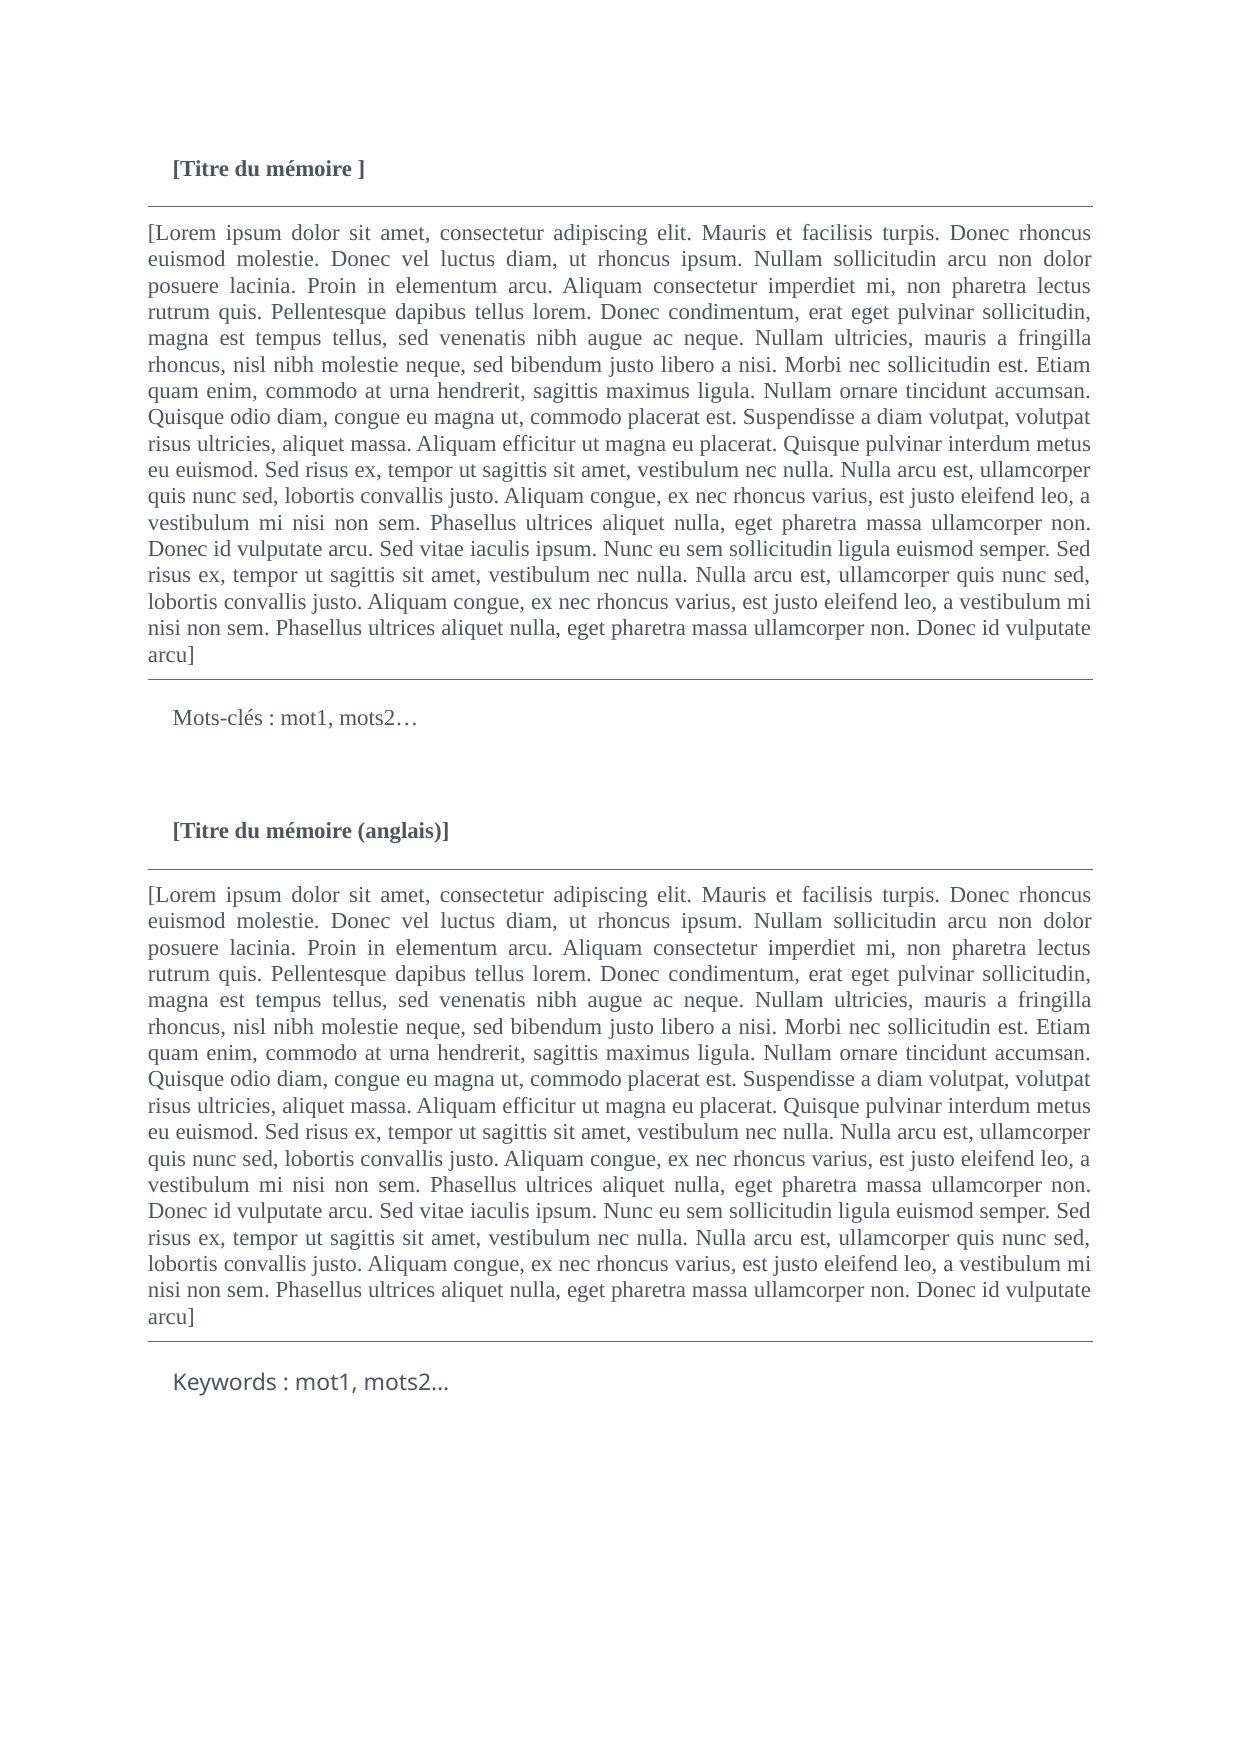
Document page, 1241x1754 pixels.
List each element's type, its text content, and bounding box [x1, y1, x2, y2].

text [Lorem ipsum dolor sit amet, consectetur adipiscing elit. Mauris et facilisis turpis. Donec rhoncus euismod molestie. Donec vel luctus diam, ut rhoncus ipsum. Nullam sollicitudin arcu non dolor posuere lacinia. Proin in elementum arcu. Aliquam consectetur imperdiet mi, non pharetra lectus rutrum quis. Pellentesque dapibus tellus lorem. Donec condimentum, erat eget pulvinar sollicitudin, magna est tempus tellus, sed venenatis nibh augue ac neque. Nullam ultricies, mauris a fringilla rhoncus, nisl nibh molestie neque, sed bibendum justo libero a nisi. Morbi nec sollicitudin est. Etiam quam enim, commodo at urna hendrerit, sagittis maximus ligula. Nullam ornare tincidunt accumsan. Quisque odio diam, congue eu magna ut, commodo placerat est. Suspendisse a diam volutpat, volutpat risus ultricies, aliquet massa. Aliquam efficitur ut magna eu placerat. Quisque pulvinar interdum metus eu euismod. Sed risus ex, tempor ut sagittis sit amet, vestibulum nec nulla. Nulla arcu est, ullamcorper quis nunc sed, lobortis convallis justo. Aliquam congue, ex nec rhoncus varius, est justo eleifend leo, a vestibulum mi nisi non sem. Phasellus ultrices aliquet nulla, eget pharetra massa ullamcorper non. Donec id vulputate arcu. Sed vitae iaculis ipsum. Nunc eu sem sollicitudin ligula euismod semper. Sed risus ex, tempor ut sagittis sit amet, vestibulum nec nulla. Nulla arcu est, ullamcorper quis nunc sed, lobortis convallis justo. Aliquam congue, ex nec rhoncus varius, est justo eleifend leo, a vestibulum mi nisi non sem. Phasellus ultrices aliquet nulla, eget pharetra massa ullamcorper non. Donec id vulputate arcu] [148, 219, 1093, 667]
text Keywords : mot1, mots2… [148, 1342, 1093, 1422]
text [Titre du mémoire ] [148, 131, 1093, 206]
title [Titre du mémoire (anglais)] [148, 793, 1093, 869]
text Mots-clés : mot1, mots2… [148, 680, 1093, 755]
text [Lorem ipsum dolor sit amet, consectetur adipiscing elit. Mauris et facilisis turpis. Donec rhoncus euismod molestie. Donec vel luctus diam, ut rhoncus ipsum. Nullam sollicitudin arcu non dolor posuere lacinia. Proin in elementum arcu. Aliquam consectetur imperdiet mi, non pharetra lectus rutrum quis. Pellentesque dapibus tellus lorem. Donec condimentum, erat eget pulvinar sollicitudin, magna est tempus tellus, sed venenatis nibh augue ac neque. Nullam ultricies, mauris a fringilla rhoncus, nisl nibh molestie neque, sed bibendum justo libero a nisi. Morbi nec sollicitudin est. Etiam quam enim, commodo at urna hendrerit, sagittis maximus ligula. Nullam ornare tincidunt accumsan. Quisque odio diam, congue eu magna ut, commodo placerat est. Suspendisse a diam volutpat, volutpat risus ultricies, aliquet massa. Aliquam efficitur ut magna eu placerat. Quisque pulvinar interdum metus eu euismod. Sed risus ex, tempor ut sagittis sit amet, vestibulum nec nulla. Nulla arcu est, ullamcorper quis nunc sed, lobortis convallis justo. Aliquam congue, ex nec rhoncus varius, est justo eleifend leo, a vestibulum mi nisi non sem. Phasellus ultrices aliquet nulla, eget pharetra massa ullamcorper non. Donec id vulputate arcu. Sed vitae iaculis ipsum. Nunc eu sem sollicitudin ligula euismod semper. Sed risus ex, tempor ut sagittis sit amet, vestibulum nec nulla. Nulla arcu est, ullamcorper quis nunc sed, lobortis convallis justo. Aliquam congue, ex nec rhoncus varius, est justo eleifend leo, a vestibulum mi nisi non sem. Phasellus ultrices aliquet nulla, eget pharetra massa ullamcorper non. Donec id vulputate arcu] [148, 881, 1093, 1329]
